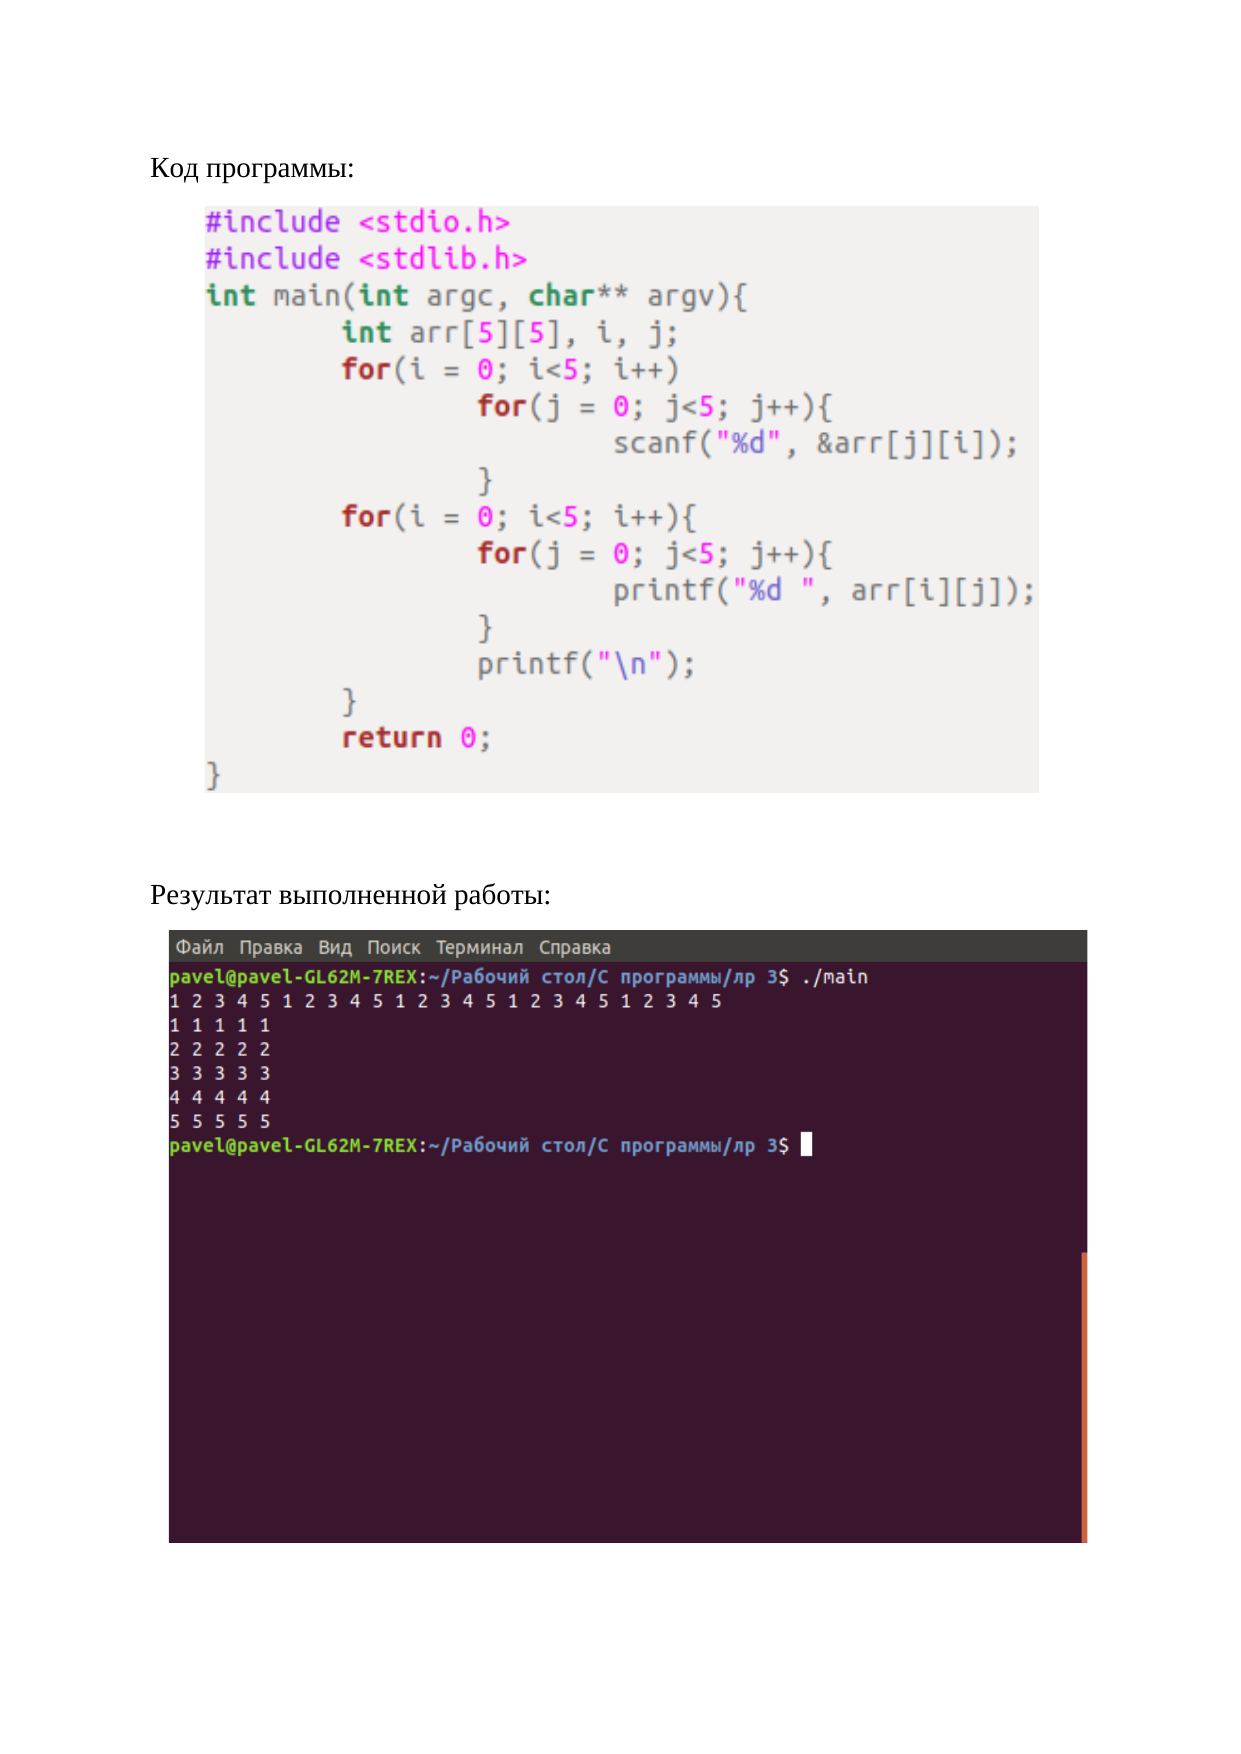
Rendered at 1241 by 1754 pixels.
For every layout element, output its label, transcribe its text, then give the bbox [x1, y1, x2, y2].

picture [204, 206, 1040, 793]
text Код программы: [150, 150, 1090, 183]
picture [168, 930, 1088, 1543]
text Результат выполненной работы: [150, 877, 1090, 911]
